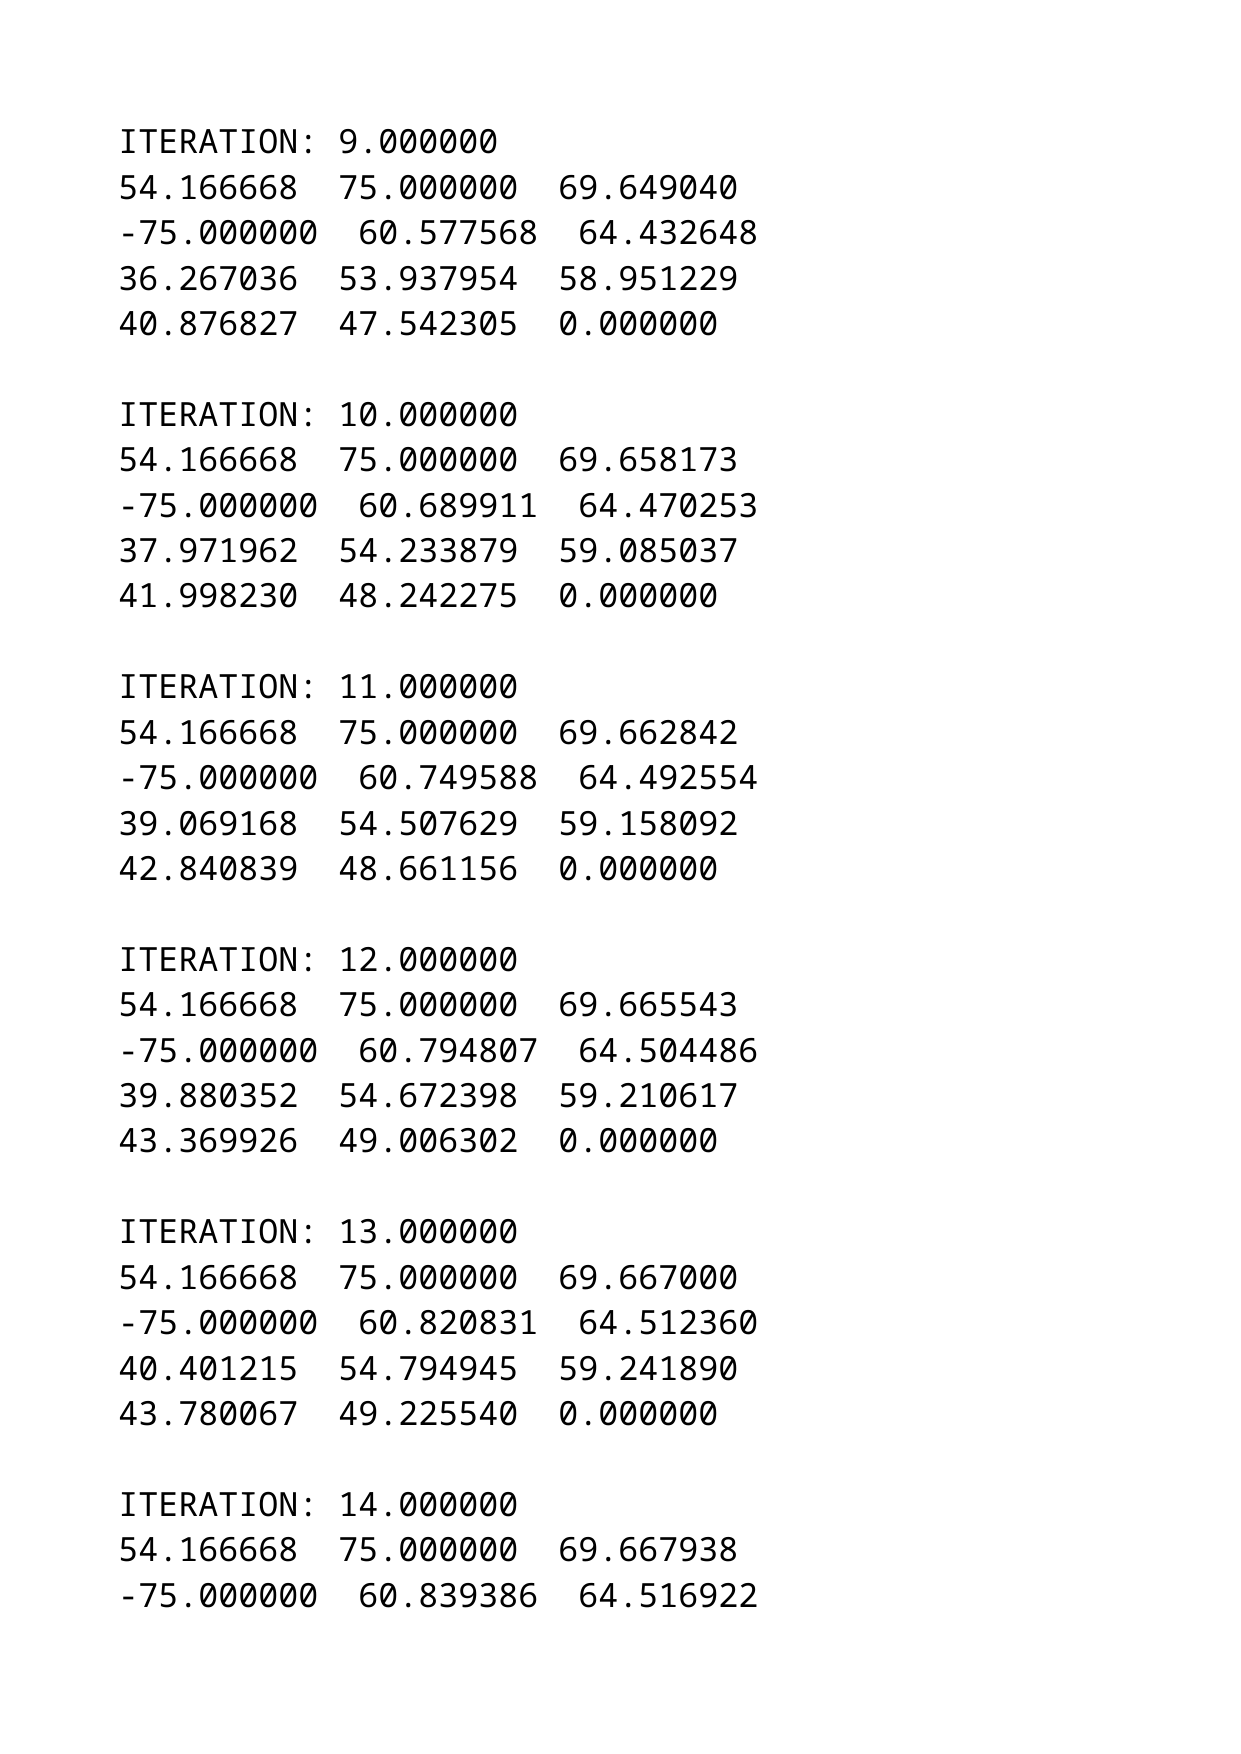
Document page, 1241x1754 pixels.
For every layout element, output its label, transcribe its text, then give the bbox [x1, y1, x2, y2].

text 40.876827 47.542305 0.000000 [118, 300, 1122, 345]
text 39.880352 54.672398 59.210617 [118, 1072, 1122, 1117]
text 36.267036 53.937954 58.951229 [118, 254, 1122, 300]
text 54.166668 75.000000 69.658173 [118, 436, 1122, 481]
text 39.069168 54.507629 59.158092 [118, 799, 1122, 845]
text 42.840839 48.661156 0.000000 [118, 845, 1122, 890]
text 54.166668 75.000000 69.662842 [118, 708, 1122, 754]
text ITERATION: 10.000000 [118, 391, 1122, 436]
text ITERATION: 13.000000 [118, 1208, 1122, 1253]
text -75.000000 60.577568 64.432648 [118, 209, 1122, 254]
text 54.166668 75.000000 69.667938 [118, 1526, 1122, 1571]
text 40.401215 54.794945 59.241890 [118, 1344, 1122, 1390]
text ITERATION: 12.000000 [118, 936, 1122, 981]
text 43.369926 49.006302 0.000000 [118, 1117, 1122, 1163]
text 54.166668 75.000000 69.649040 [118, 163, 1122, 209]
text 41.998230 48.242275 0.000000 [118, 572, 1122, 618]
text -75.000000 60.820831 64.512360 [118, 1299, 1122, 1344]
text ITERATION: 14.000000 [118, 1481, 1122, 1526]
text 54.166668 75.000000 69.667000 [118, 1253, 1122, 1299]
text 54.166668 75.000000 69.665543 [118, 981, 1122, 1026]
text -75.000000 60.689911 64.470253 [118, 481, 1122, 527]
text 37.971962 54.233879 59.085037 [118, 527, 1122, 572]
text ITERATION: 11.000000 [118, 663, 1122, 708]
text -75.000000 60.794807 64.504486 [118, 1026, 1122, 1072]
text -75.000000 60.839386 64.516922 [118, 1571, 1122, 1617]
text -75.000000 60.749588 64.492554 [118, 754, 1122, 799]
text 43.780067 49.225540 0.000000 [118, 1390, 1122, 1435]
text ITERATION: 9.000000 [118, 118, 1122, 163]
